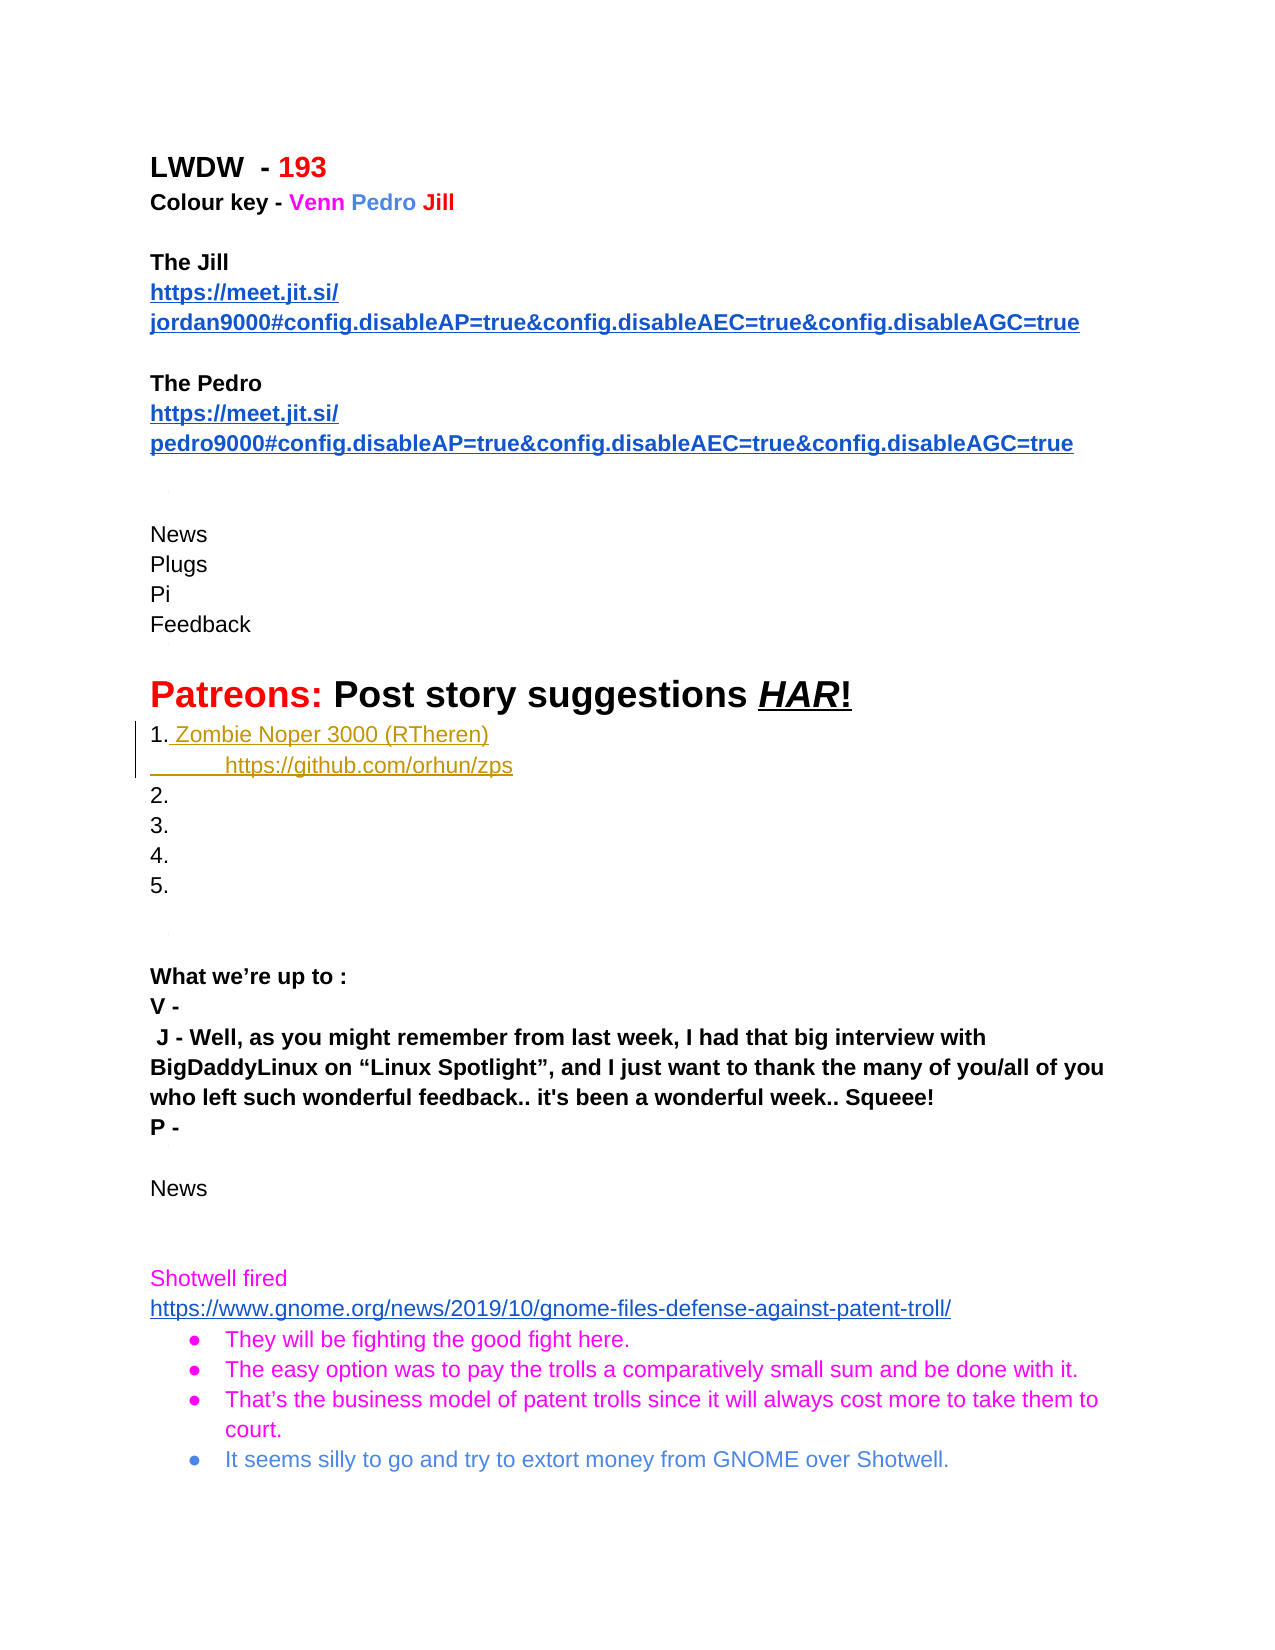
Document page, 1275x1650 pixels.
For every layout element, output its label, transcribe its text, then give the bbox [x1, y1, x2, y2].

list That’s the business model of patent trolls since it will always cost more to take them to court. [187, 1386, 1125, 1443]
list It seems silly to go and try to extort money from GNOME over Shotwell. [187, 1446, 1125, 1473]
text Patreons: Post story suggestions HAR! [150, 672, 1125, 715]
list They will be fighting the good fight here. [187, 1326, 1125, 1352]
text Plugs [150, 551, 1125, 577]
text 5. [150, 872, 1125, 899]
text 4. [150, 842, 1125, 869]
text What we’re up to : [150, 963, 1125, 989]
text Shotwell fired [150, 1265, 1125, 1292]
text The Pedro [150, 370, 1125, 396]
text Feedback [150, 611, 1125, 638]
text LWDW - 193 [150, 150, 1125, 183]
text News [150, 1174, 1125, 1201]
text https://meet.jit.si/pedro9000#config.disableAP=true&config.disableAEC=true&config.disableAGC=true [150, 400, 1125, 457]
list The easy option was to pay the trolls a comparatively small sum and be done with it. [187, 1356, 1125, 1382]
text Colour key - Venn Pedro Jill [150, 188, 1125, 215]
text The Jill [150, 249, 1125, 275]
text 2. [150, 782, 1125, 808]
text 3. [150, 812, 1125, 838]
text News [150, 521, 1125, 547]
text https://meet.jit.si/jordan9000#config.disableAP=true&config.disableAEC=true&config.disableAGC=true [150, 279, 1125, 336]
text 1. Zombie Noper 3000 (RTheren) https://github.com/orhun/zps [150, 721, 1125, 778]
text Pi [150, 581, 1125, 608]
text V - [150, 993, 1125, 1020]
text https://www.gnome.org/news/2019/10/gnome-files-defense-against-patent-troll/ [150, 1295, 1125, 1322]
text P - [150, 1114, 1125, 1141]
text J - Well, as you might remember from last week, I had that big interview with BigDaddyLinux on “Linux Spotlight”, and I just want to thank the many of you/all of you who left such wonderful feedback.. it's been a wonderful week.. Squeee! [150, 1023, 1125, 1110]
